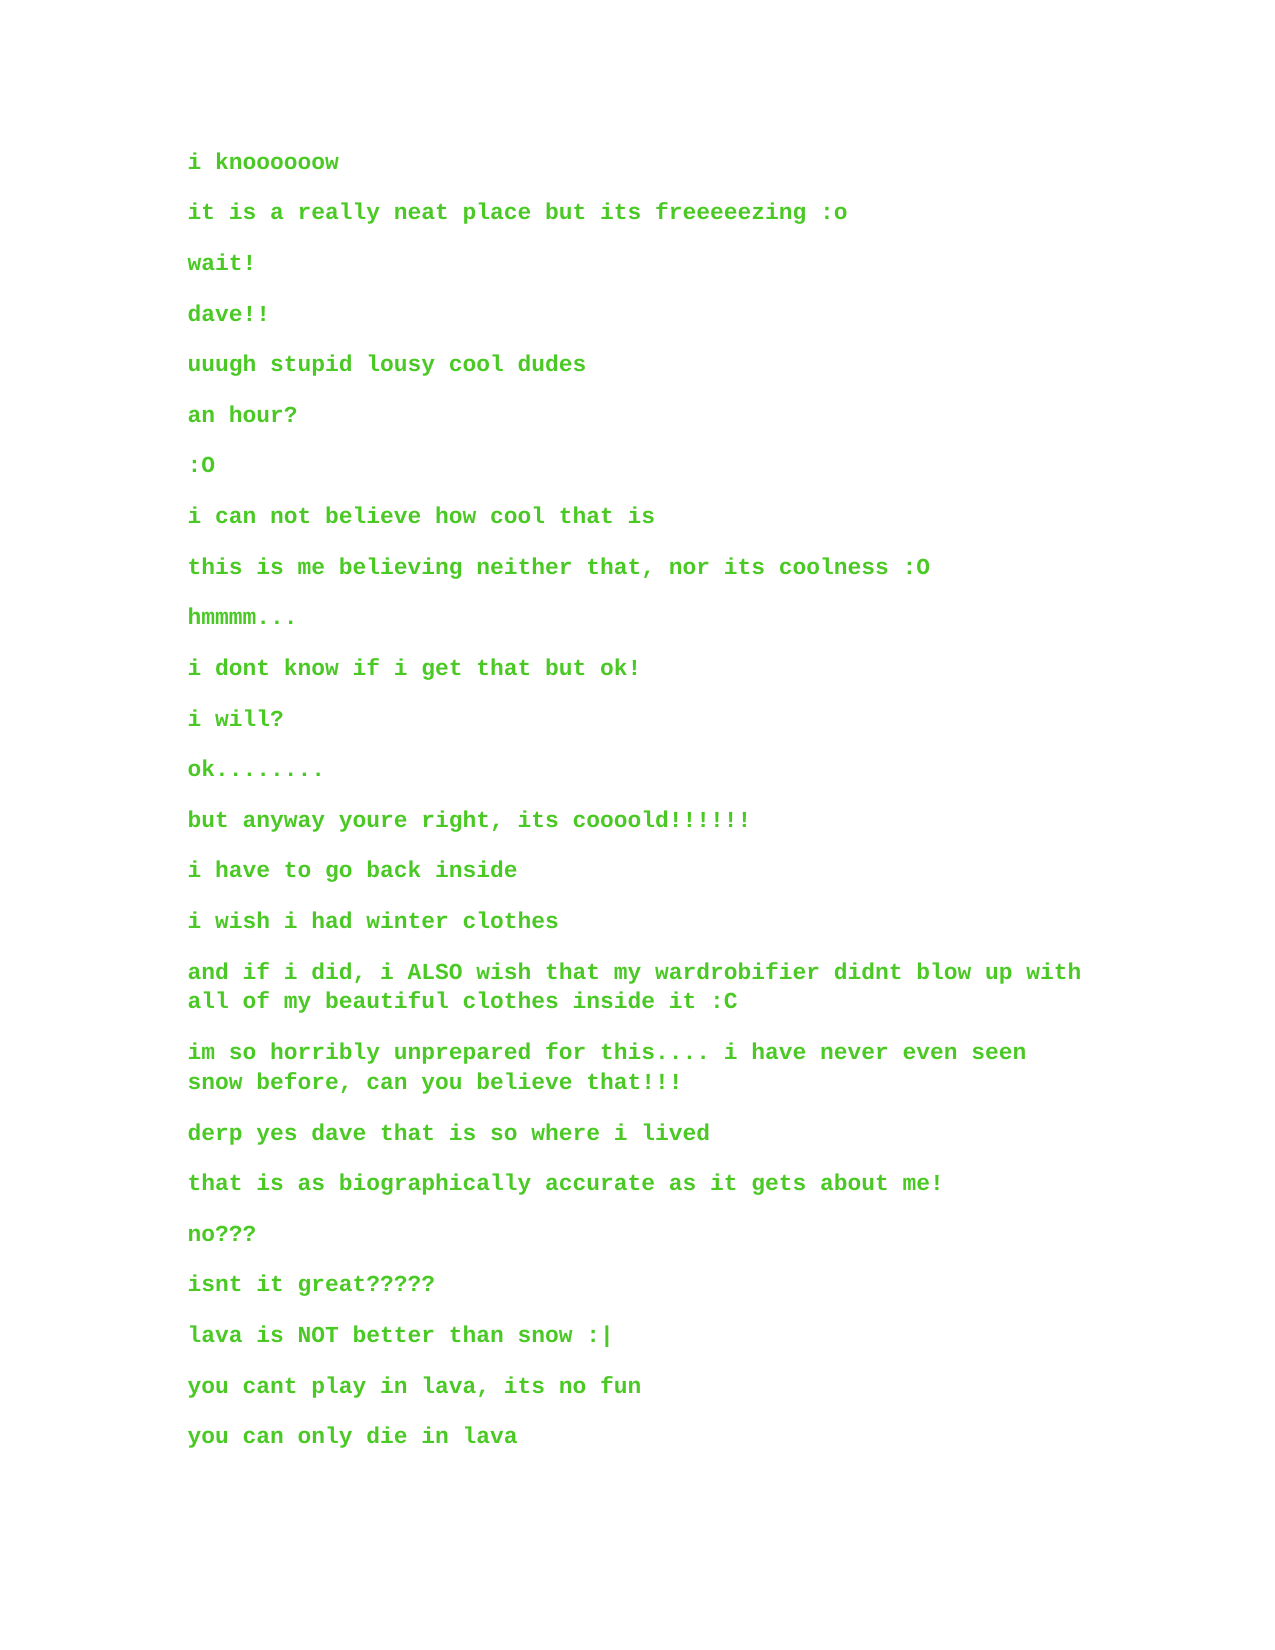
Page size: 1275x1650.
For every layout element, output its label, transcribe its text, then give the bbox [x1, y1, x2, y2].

text you cant play in lava, its no fun [187, 1374, 1087, 1400]
text dave!! [187, 302, 1087, 328]
text but anyway youre right, its coooold!!!!!! [187, 808, 1087, 834]
text derp yes dave that is so where i lived [187, 1121, 1087, 1147]
text wait! [187, 251, 1087, 277]
text you can only die in lava [187, 1424, 1087, 1451]
text i have to go back inside [187, 859, 1087, 885]
text i wish i had winter clothes [187, 909, 1087, 935]
text an hour? [187, 403, 1087, 429]
text this is me believing neither that, nor its coolness :O [187, 555, 1087, 581]
text ok........ [187, 757, 1087, 783]
text uuugh stupid lousy cool dudes [187, 352, 1087, 378]
text i can not believe how cool that is [187, 504, 1087, 530]
text hmmmm... [187, 606, 1087, 632]
text that is as biographically accurate as it gets about me! [187, 1171, 1087, 1197]
text i will? [187, 707, 1087, 733]
text lava is NOT better than snow :| [187, 1323, 1087, 1349]
text im so horribly unprepared for this.... i have never even seen snow before, can you believe that!!! [187, 1040, 1087, 1096]
text :O [187, 454, 1087, 480]
text it is a really neat place but its freeeeezing :o [187, 201, 1087, 227]
text isnt it great????? [187, 1273, 1087, 1299]
text and if i did, i ALSO wish that my wardrobifier didnt blow up with all of my beautiful clothes inside it :C [187, 960, 1087, 1016]
text i knoooooow [187, 150, 1087, 176]
text no??? [187, 1222, 1087, 1248]
text i dont know if i get that but ok! [187, 656, 1087, 682]
